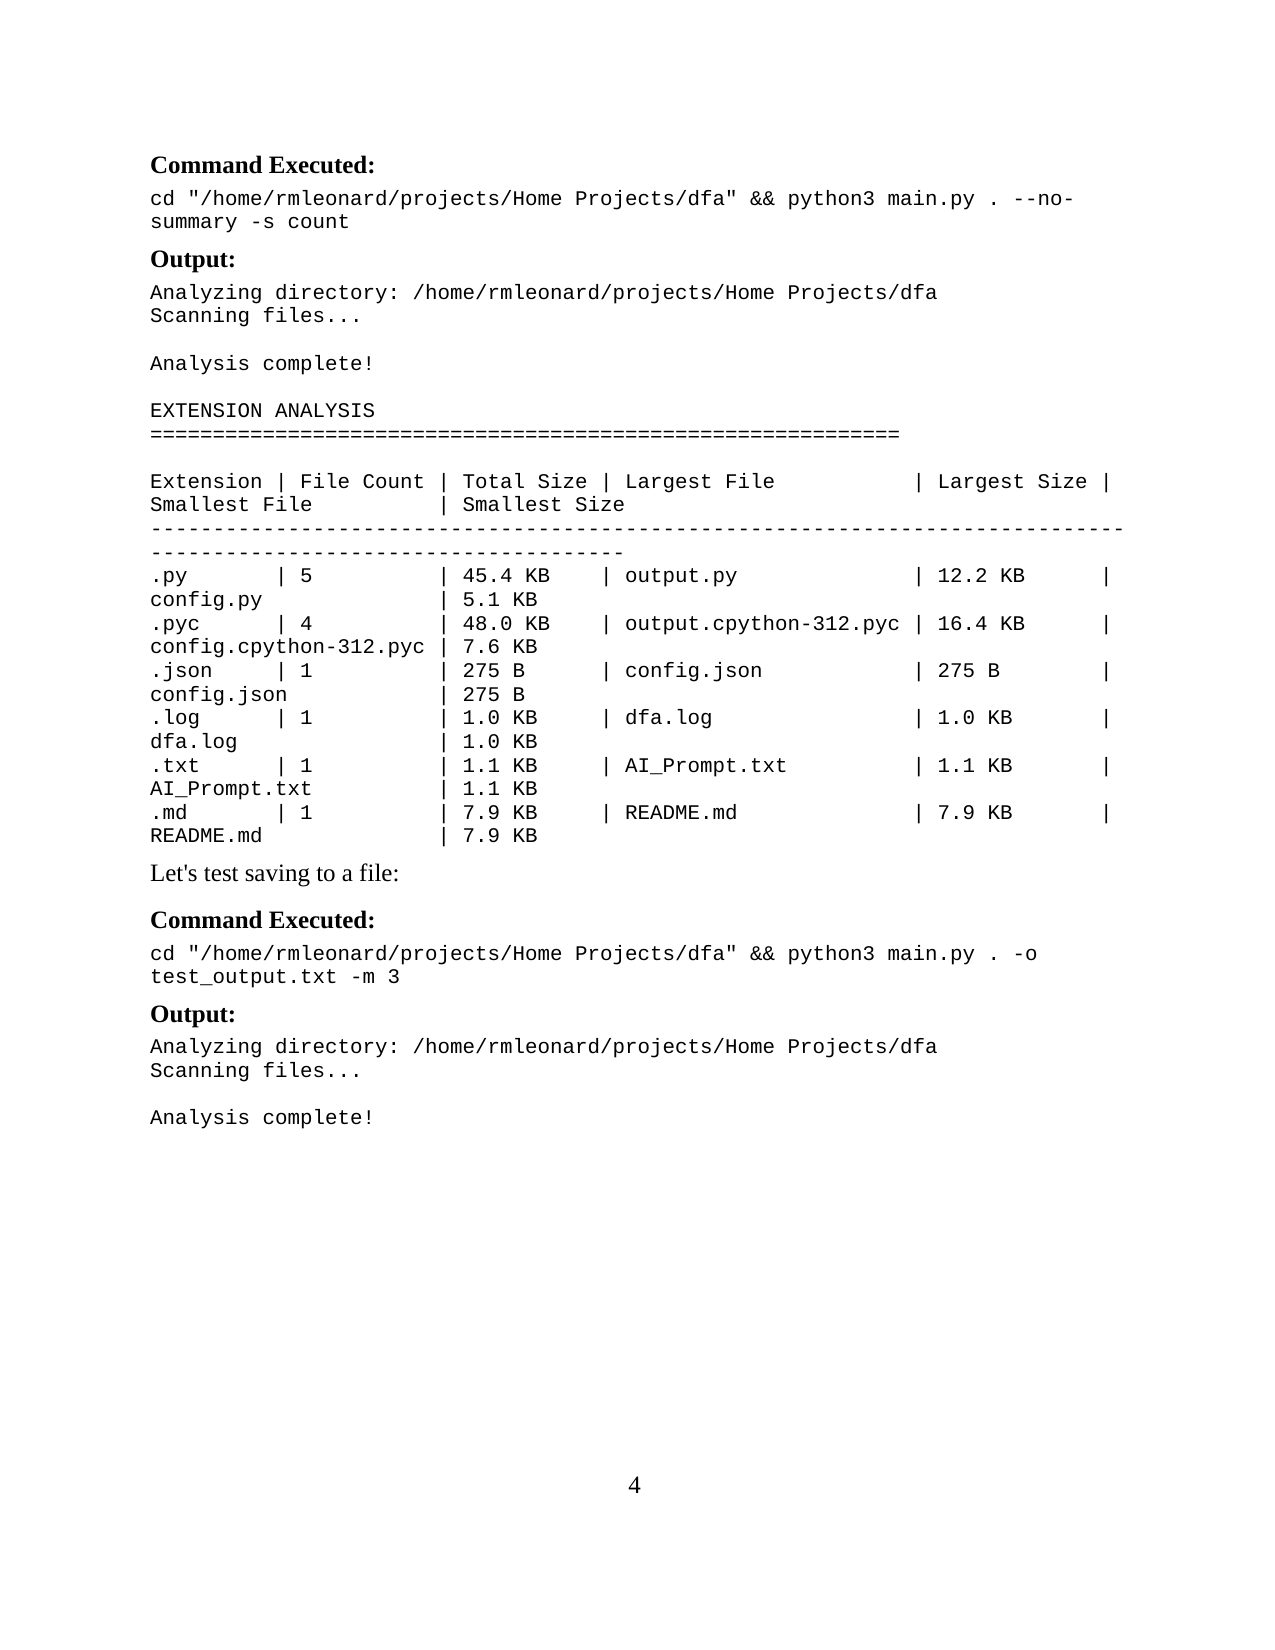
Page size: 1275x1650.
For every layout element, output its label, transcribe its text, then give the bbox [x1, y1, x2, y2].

text Extension | File Count | Total Size | Largest File | Largest Size | Smallest File | Smallest Size [150, 471, 1125, 518]
text .json | 1 | 275 B | config.json | 275 B | config.json | 275 B [150, 660, 1125, 707]
text Command Executed: [150, 905, 1125, 933]
text Analysis complete! [150, 353, 1125, 376]
text cd "/home/rmleonard/projects/Home Projects/dfa" && python3 main.py . --no-summary -s count [150, 188, 1125, 235]
text .log | 1 | 1.0 KB | dfa.log | 1.0 KB | dfa.log | 1.0 KB [150, 707, 1125, 754]
text Command Executed: [150, 150, 1125, 179]
text .py | 5 | 45.4 KB | output.py | 12.2 KB | config.py | 5.1 KB [150, 565, 1125, 613]
text Analysis complete! [150, 1107, 1125, 1131]
text EXTENSION ANALYSIS [150, 400, 1125, 423]
text .txt | 1 | 1.1 KB | AI_Prompt.txt | 1.1 KB | AI_Prompt.txt | 1.1 KB [150, 754, 1125, 802]
text cd "/home/rmleonard/projects/Home Projects/dfa" && python3 main.py . -o test_output.txt -m 3 [150, 942, 1125, 990]
text Output: [150, 244, 1125, 273]
text Let's test saving to a file: [150, 858, 1125, 887]
text Analyzing directory: /home/rmleonard/projects/Home Projects/dfa [150, 1036, 1125, 1060]
text ============================================================ [150, 423, 1125, 447]
text .md | 1 | 7.9 KB | README.md | 7.9 KB | README.md | 7.9 KB [150, 802, 1125, 849]
text Scanning files... [150, 305, 1125, 329]
text Analyzing directory: /home/rmleonard/projects/Home Projects/dfa [150, 282, 1125, 305]
text -------------------------------------------------------------------------------------------------------------------- [150, 518, 1125, 565]
text .pyc | 4 | 48.0 KB | output.cpython-312.pyc | 16.4 KB | config.cpython-312.pyc | 7.6 KB [150, 613, 1125, 660]
text Scanning files... [150, 1060, 1125, 1084]
text Output: [150, 999, 1125, 1027]
